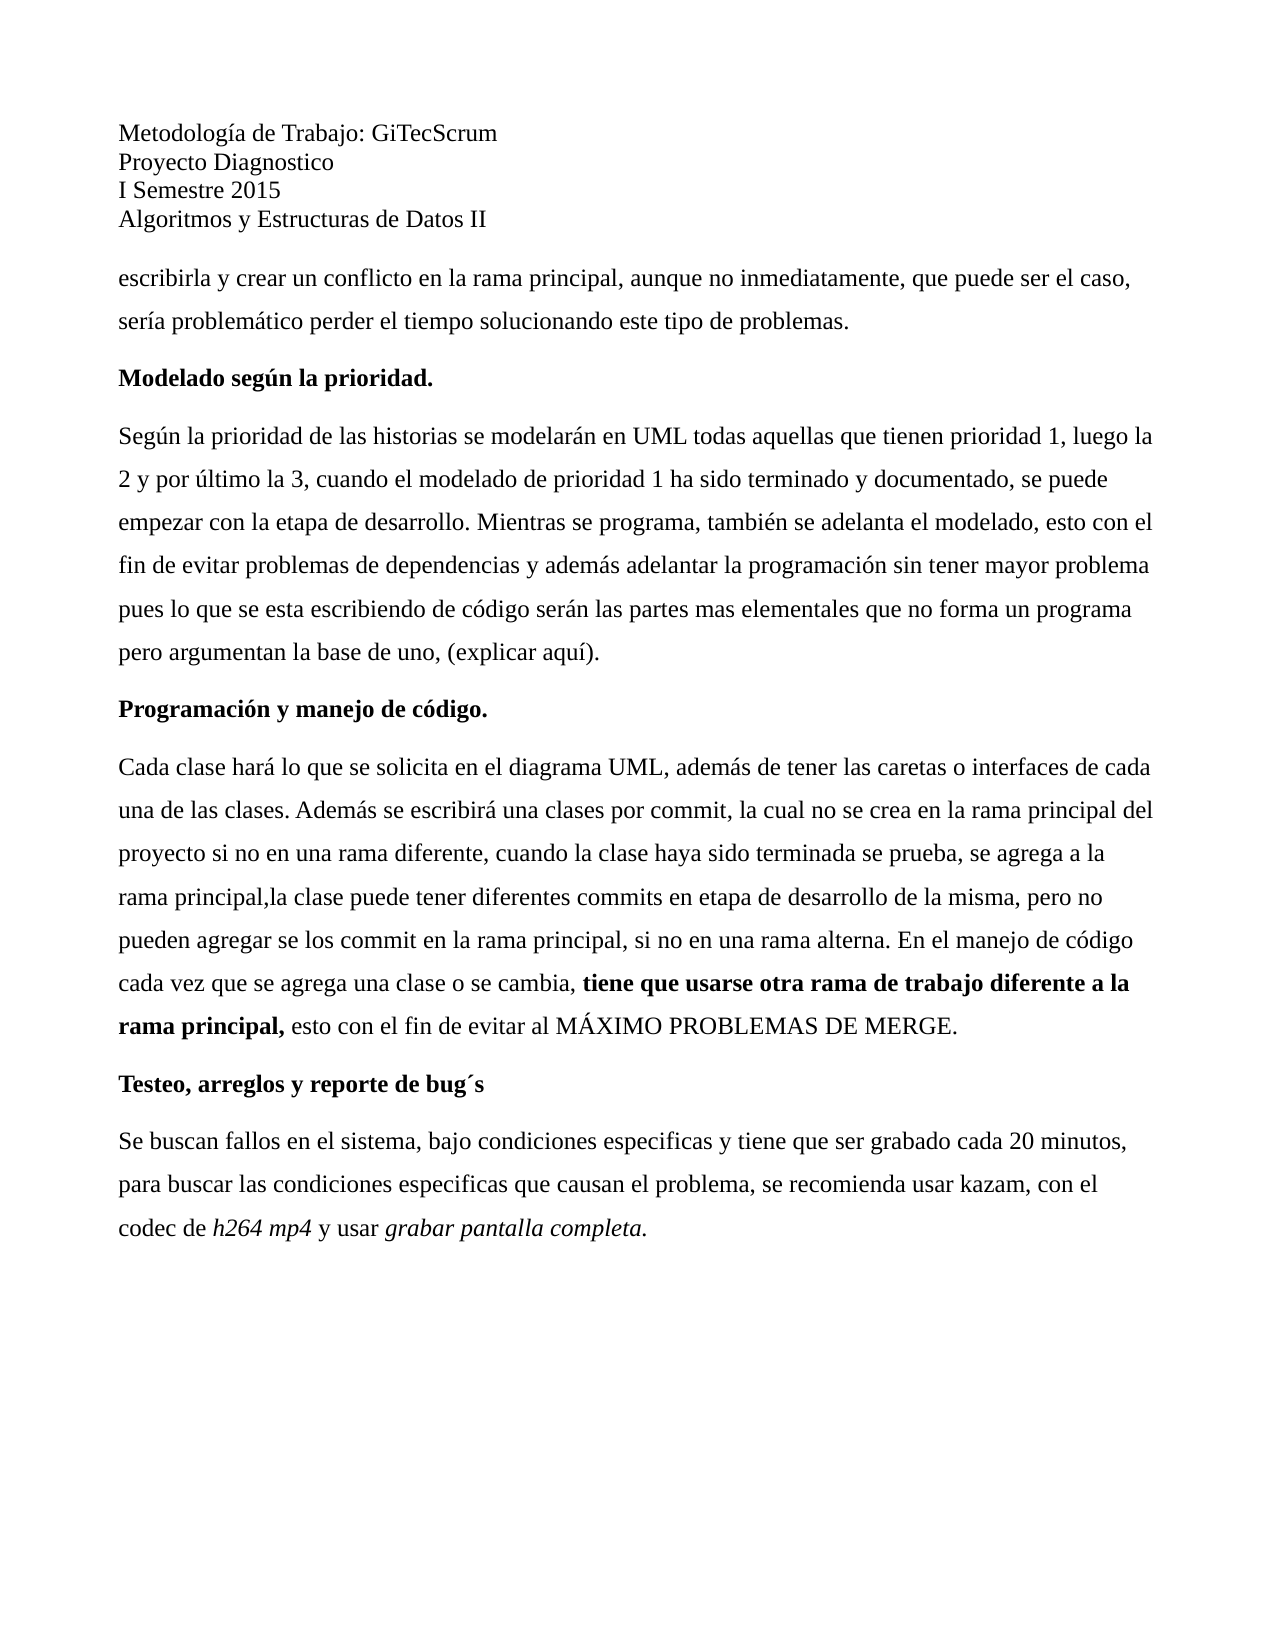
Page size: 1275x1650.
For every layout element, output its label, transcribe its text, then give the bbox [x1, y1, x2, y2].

text Modelado según la prioridad. [118, 363, 1157, 392]
text Se buscan fallos en el sistema, bajo condiciones especificas y tiene que ser grabado cada 20 minutos, para buscar las condiciones especificas que causan el problema, se recomienda usar kazam, con el codec de h264 mp4 y usar grabar pantalla completa. [118, 1126, 1157, 1241]
text Según la prioridad de las historias se modelarán en UML todas aquellas que tienen prioridad 1, luego la 2 y por último la 3, cuando el modelado de prioridad 1 ha sido terminado y documentado, se puede empezar con la etapa de desarrollo. Mientras se programa, también se adelanta el modelado, esto con el fin de evitar problemas de dependencias y además adelantar la programación sin tener mayor problema pues lo que se esta escribiendo de código serán las partes mas elementales que no forma un programa pero argumentan la base de uno, (explicar aquí). [118, 421, 1157, 666]
text Testeo, arreglos y reporte de bug´s [118, 1069, 1157, 1097]
text Programación y manejo de código. [118, 694, 1157, 723]
text Cada clase hará lo que se solicita en el diagrama UML, además de tener las caretas o interfaces de cada una de las clases. Además se escribirá una clases por commit, la cual no se crea en la rama principal del proyecto si no en una rama diferente, cuando la clase haya sido terminada se prueba, se agrega a la rama principal,la clase puede tener diferentes commits en etapa de desarrollo de la misma, pero no pueden agregar se los commit en la rama principal, si no en una rama alterna. En el manejo de código cada vez que se agrega una clase o se cambia, tiene que usarse otra rama de trabajo diferente a la rama principal, esto con el fin de evitar al MÁXIMO PROBLEMAS DE MERGE. [118, 752, 1157, 1040]
text escribirla y crear un conflicto en la rama principal, aunque no inmediatamente, que puede ser el caso, sería problemático perder el tiempo solucionando este tipo de problemas. [118, 263, 1157, 334]
